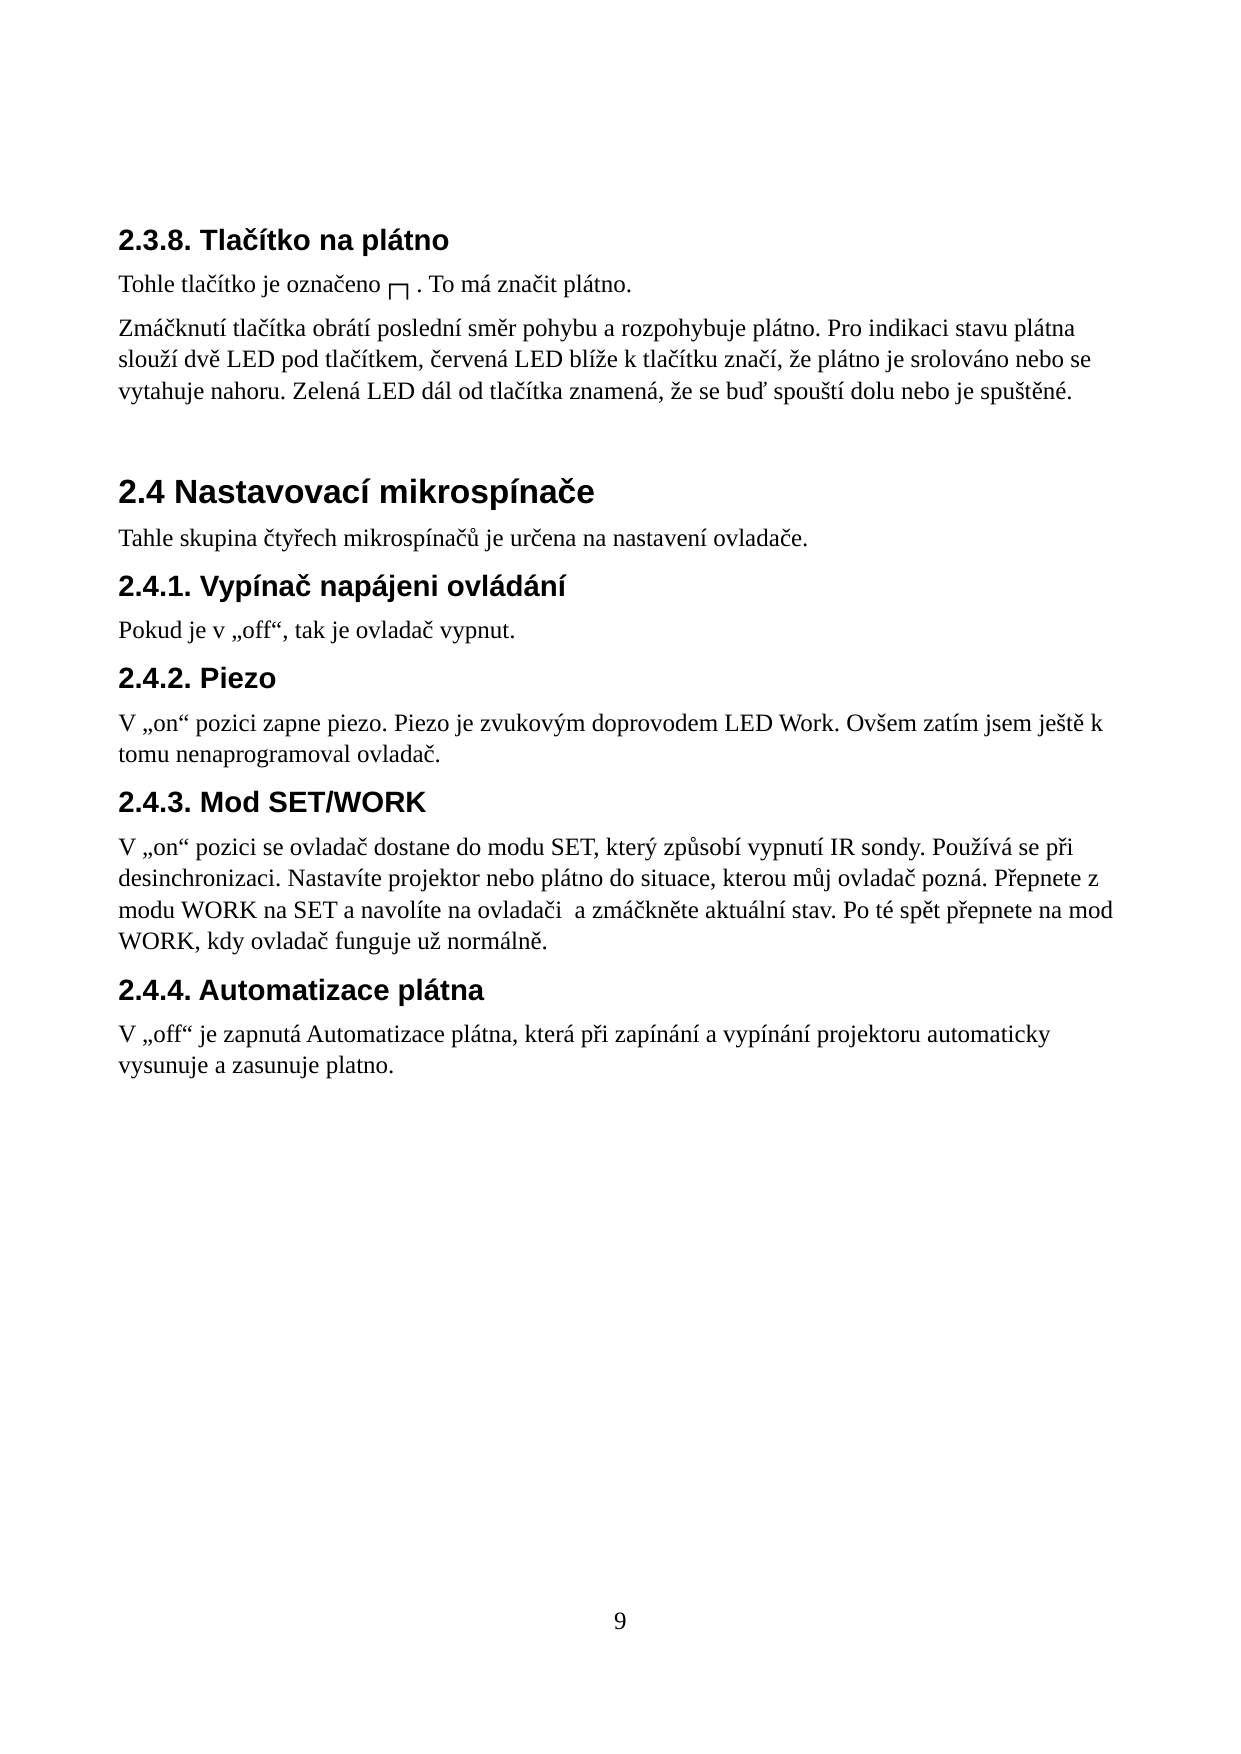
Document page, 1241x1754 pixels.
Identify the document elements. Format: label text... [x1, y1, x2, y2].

text V „on“ pozici se ovladač dostane do modu SET, který způsobí vypnutí IR sondy. Používá se při desinchronizaci. Nastavíte projektor nebo plátno do situace, kterou můj ovladač pozná. Přepnete z modu WORK na SET a navolíte na ovladači a zmáčkněte aktuální stav. Po té spět přepnete na mod WORK, kdy ovladač funguje už normálně. [118, 832, 1122, 955]
text Zmáčknutí tlačítka obrátí poslední směr pohybu a rozpohybuje plátno. Pro indikaci stavu plátna slouží dvě LED pod tlačítkem, červená LED blíže k tlačítku značí, že plátno je srolováno nebo se vytahuje nahoru. Zelená LED dál od tlačítka znamená, že se buď spouští dolu nebo je spuštěné. [118, 313, 1122, 405]
text V „off“ je zapnutá Automatizace plátna, která při zapínání a vypínání projektoru automaticky vysunuje a zasunuje platno. [118, 1019, 1122, 1079]
subtitle 2.4.4. Automatizace plátna [118, 972, 1122, 1006]
subtitle 2.3.8. Tlačítko na plátno [118, 223, 1122, 257]
subtitle 2.4.1. Vypínač napájeni ovládání [118, 569, 1122, 603]
subtitle 2.4.3. Mod SET/WORK [118, 785, 1122, 819]
subtitle 2.4.2. Piezo [118, 661, 1122, 695]
text V „on“ pozici zapne piezo. Piezo je zvukovým doprovodem LED Work. Ovšem zatím jsem ještě k tomu nenaprogramoval ovladač. [118, 708, 1122, 768]
subtitle 2.4 Nastavovací mikrospínače [118, 472, 1122, 510]
text Tahle skupina čtyřech mikrospínačů je určena na nastavení ovladače. [118, 523, 1122, 552]
text Tohle tlačítko je označeno┌┐. To má značit plátno. [118, 269, 1122, 298]
text Pokud je v „off“, tak je ovladač vypnut. [118, 615, 1122, 644]
